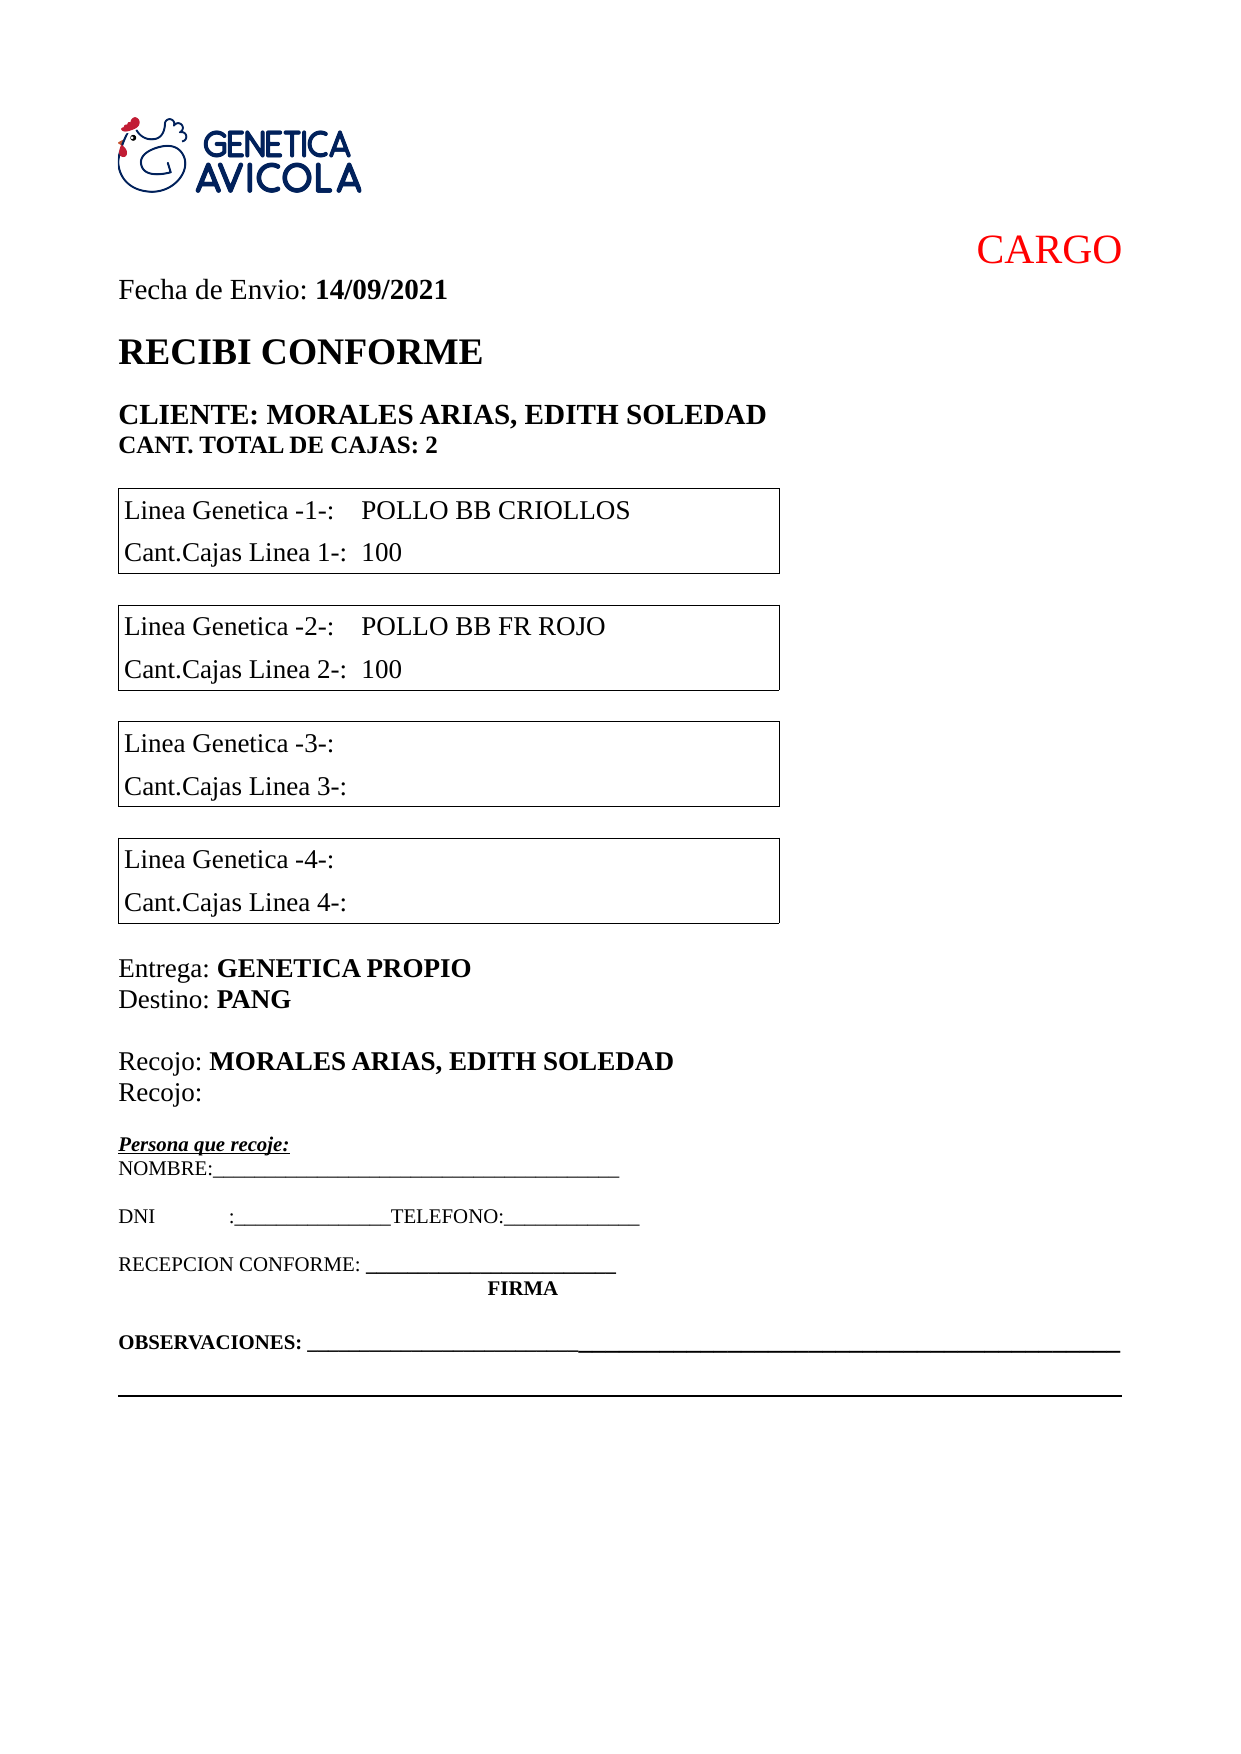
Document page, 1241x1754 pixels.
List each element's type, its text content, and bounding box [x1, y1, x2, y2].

text DNI :_______________TELEFONO:_____________ [118, 1204, 1122, 1228]
table_cell Cant.Cajas Linea 3-: [119, 764, 356, 806]
table_cell Cant.Cajas Linea 1-: [119, 531, 356, 573]
table_header Linea Genetica -1-: [119, 489, 356, 531]
table_cell [356, 574, 779, 604]
text CARGO [118, 224, 1122, 272]
table_cell POLLO BB FR ROJO [356, 606, 779, 647]
table_cell Cant.Cajas Linea 2-: [119, 647, 356, 690]
text Entrega: GENETICA PROPIO [118, 952, 1122, 983]
table_header POLLO BB CRIOLLOS [356, 489, 779, 531]
text Recojo: [118, 1076, 1122, 1108]
text NOMBRE:_______________________________________ [118, 1156, 1122, 1180]
table_cell 100 [356, 647, 779, 690]
table_cell [118, 574, 356, 604]
table_cell [356, 691, 779, 721]
text CLIENTE: MORALES ARIAS, EDITH SOLEDAD [118, 397, 1122, 431]
table_cell Linea Genetica -3-: [119, 722, 356, 764]
table_cell [356, 880, 779, 923]
table_cell [118, 807, 356, 838]
picture [117, 117, 362, 193]
table_cell [356, 807, 779, 838]
table_cell [118, 691, 356, 721]
text RECEPCION CONFORME: ________________________ [118, 1252, 1122, 1276]
text RECIBI CONFORME [118, 330, 1122, 373]
text Fecha de Envio: 14/09/2021 [118, 272, 1122, 306]
table_cell Linea Genetica -4-: [119, 839, 356, 880]
text Recojo: MORALES ARIAS, EDITH SOLEDAD [118, 1045, 1122, 1076]
text Destino: PANG [118, 983, 1122, 1014]
table_cell Cant.Cajas Linea 4-: [119, 880, 356, 923]
text CANT. TOTAL DE CAJAS: 2 [118, 431, 1122, 459]
table_cell 100 [356, 531, 779, 573]
table_cell [356, 722, 779, 764]
table_cell [356, 839, 779, 880]
text Persona que recoje: [118, 1132, 1122, 1156]
text FIRMA [118, 1276, 1122, 1300]
table_cell Linea Genetica -2-: [119, 606, 356, 647]
text OBSERVACIONES: __________________________________________________________________ [118, 1324, 1122, 1355]
table_cell [356, 764, 779, 806]
